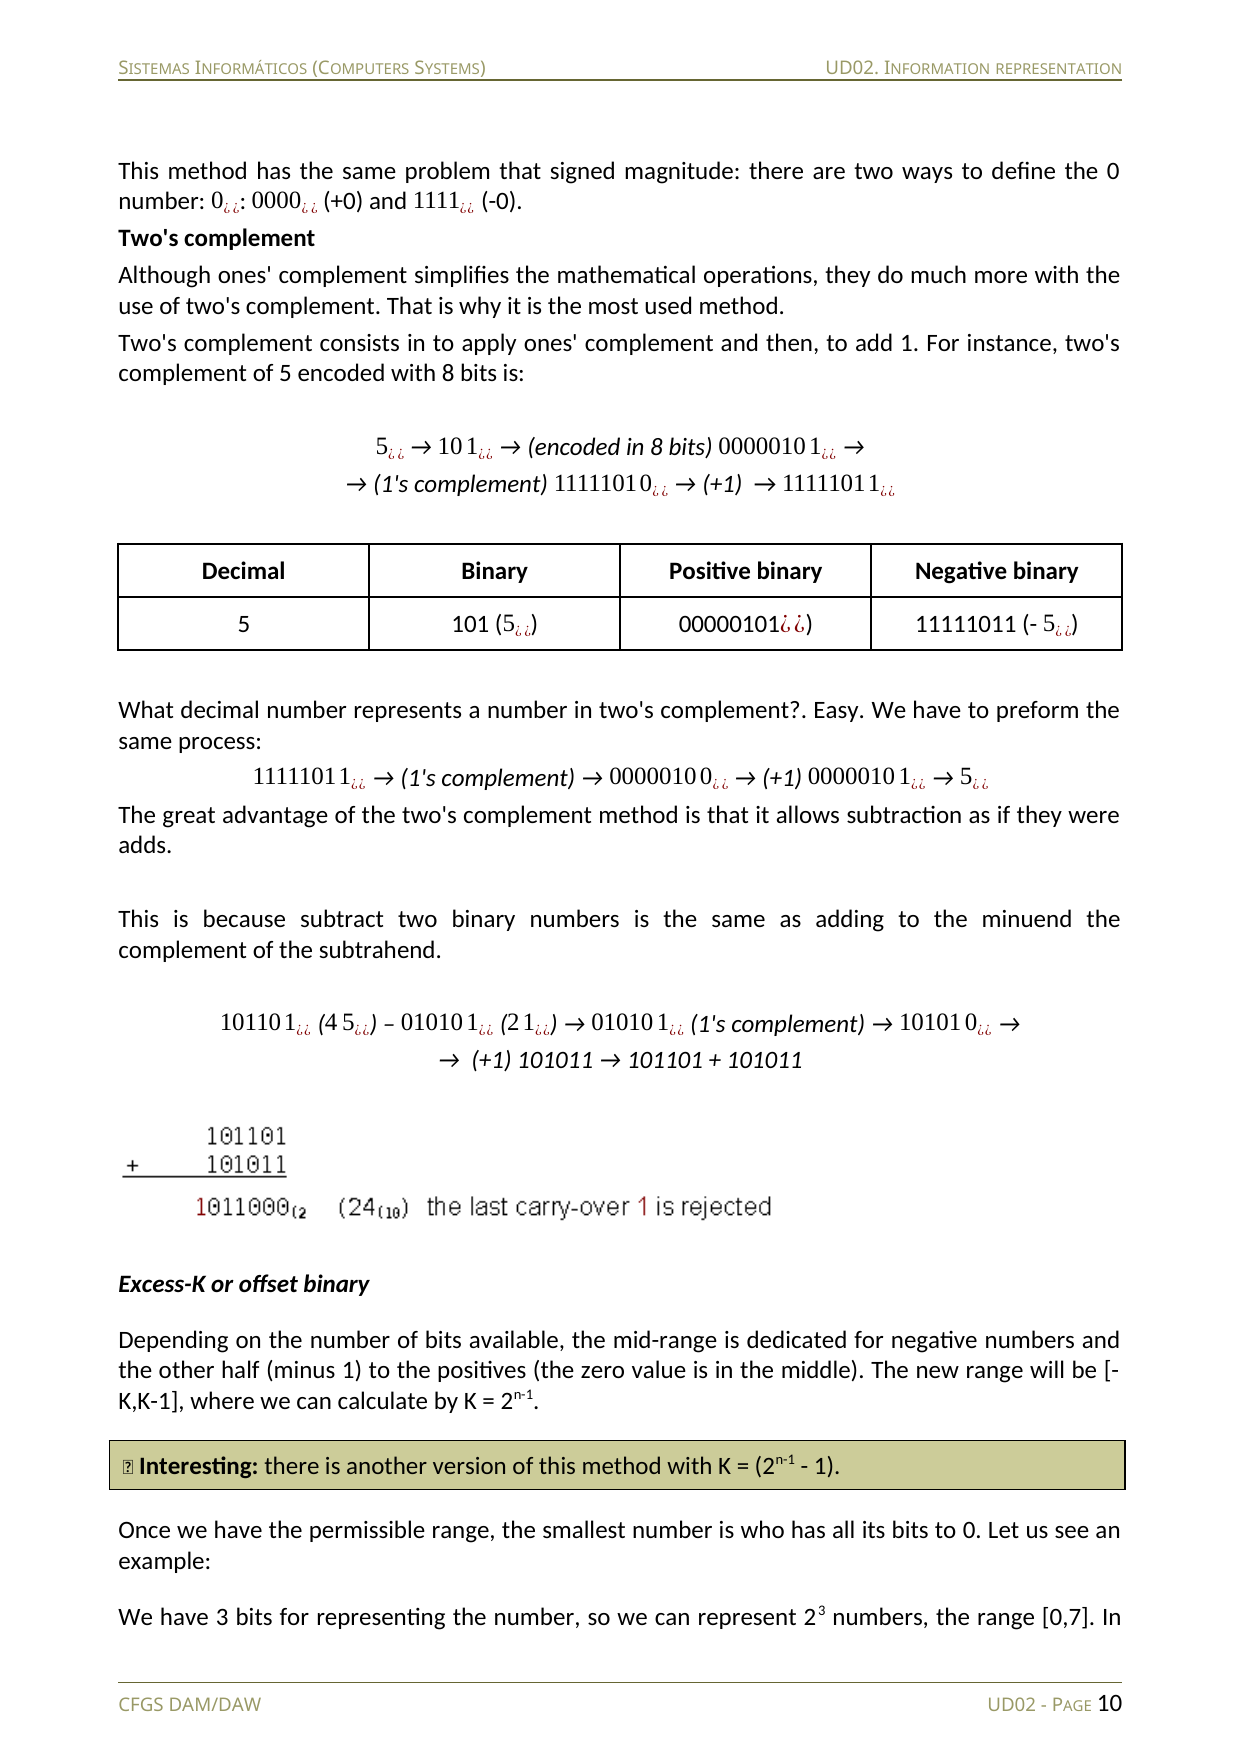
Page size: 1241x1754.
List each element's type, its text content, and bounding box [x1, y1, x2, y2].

picture [118, 1118, 783, 1225]
text Two's complement consists in to apply ones' complement and then, to add 1. For instance, two's complement of 5 encoded with 8 bits is: [118, 327, 1122, 388]
table_header Positive binary [621, 545, 870, 596]
text Two's complement [118, 222, 1122, 253]
text The great advantage of the two's complement method is that it allows subtraction as if they were adds. [118, 799, 1122, 860]
text → (+1) 101011 → 101101 + 101011 [118, 1045, 1122, 1075]
text Although ones' complement simplifies the mathematical operations, they do much more with the use of two's complement. That is why it is the most used method. [118, 259, 1122, 321]
text () – () → (1's complement) → → [118, 1008, 1122, 1038]
text → → (encoded in 8 bits) → [118, 431, 1122, 462]
text This method has the same problem that signed magnitude: there are two ways to define the 0 number: : (+0) and (-0). [118, 155, 1122, 216]
text → (1's complement) → (+1) → [118, 468, 1122, 499]
table_cell 00000101) [621, 598, 870, 649]
text Excess-K or offset binary [118, 1268, 1122, 1299]
table_header Decimal [119, 545, 368, 596]
table_cell 11111011 (- ) [872, 598, 1121, 649]
table_cell 5 [119, 598, 368, 649]
text This is because subtract two binary numbers is the same as adding to the minuend the complement of the subtrahend. [118, 903, 1122, 964]
table_header Negative binary [872, 545, 1121, 596]
text We have 3 bits for representing the number, so we can represent 23 numbers, the range [0,7]. In [118, 1601, 1122, 1631]
table_header Binary [370, 545, 619, 596]
text Depending on the number of bits available, the mid-range is dedicated for negative numbers and the other half (minus 1) to the positives (the zero value is in the middle). The new range will be [-K,K-1], where we can calculate by K = 2n-1. [118, 1324, 1122, 1415]
table_cell 101 () [370, 598, 619, 649]
text 💬 Interesting: there is another version of this method with K = (2n-1 - 1). [110, 1441, 1124, 1489]
text → (1's complement) → → (+1) → [118, 762, 1122, 792]
text Once we have the permissible range, the smallest number is who has all its bits to 0. Let us see an example: [118, 1515, 1122, 1576]
text What decimal number represents a number in two's complement?. Easy. We have to preform the same process: [118, 694, 1122, 755]
